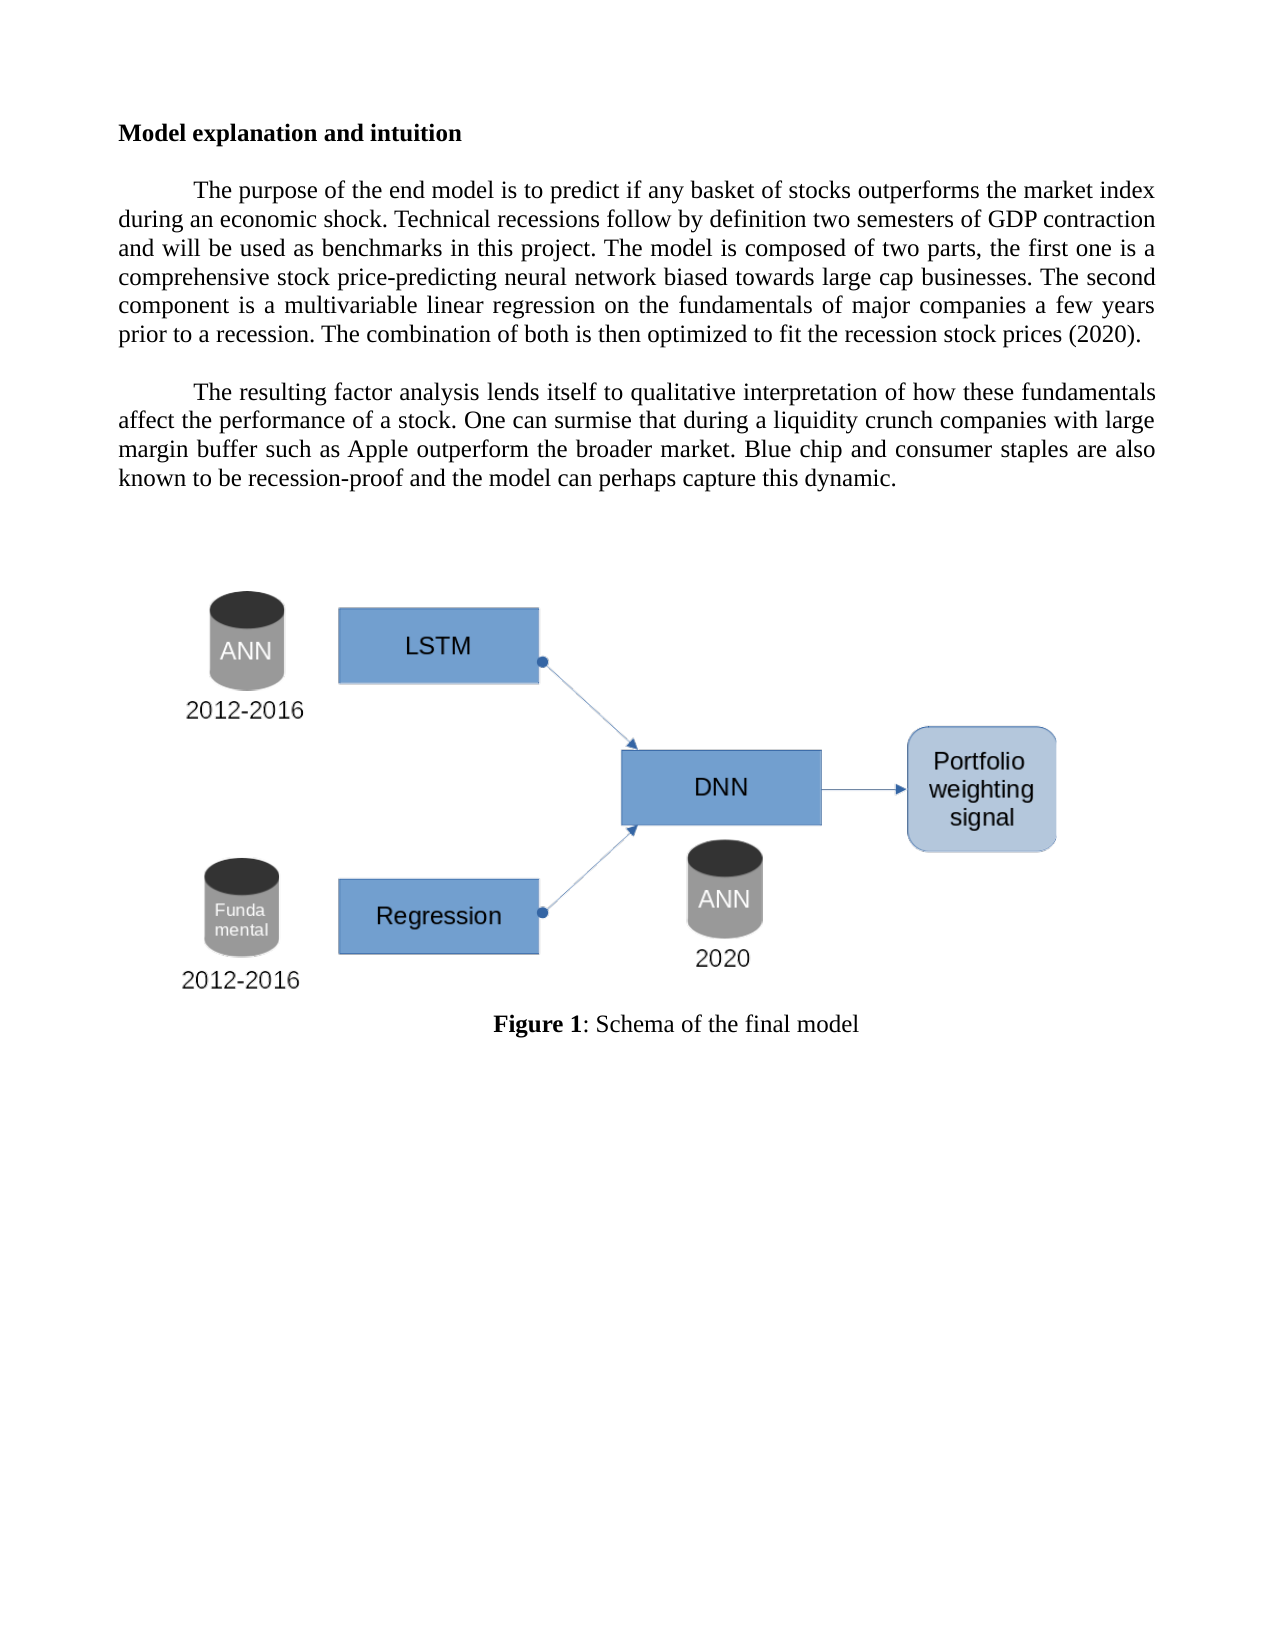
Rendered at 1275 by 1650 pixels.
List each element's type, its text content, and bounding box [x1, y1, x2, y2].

text The resulting factor analysis lends itself to qualitative interpretation of how these fundamentals affect the performance of a stock. One can surmise that during a liquidity crunch companies with large margin buffer such as Apple outperform the broader market. Blue chip and consumer staples are also known to be recession-proof and the model can perhaps capture this dynamic. [118, 377, 1157, 492]
text The purpose of the end model is to predict if any basket of stocks outperforms the market index during an economic shock. Technical recessions follow by definition two semesters of GDP contraction and will be used as benchmarks in this project. The model is composed of two parts, the first one is a comprehensive stock price-predicting neural network biased towards large cap businesses. The second component is a multivariable linear regression on the fundamentals of major companies a few years prior to a recession. The combination of both is then optimized to fit the recession stock prices (2020). [118, 176, 1157, 348]
text Figure 1: Schema of the final model [118, 1009, 1157, 1038]
text Model explanation and intuition [118, 118, 1157, 147]
